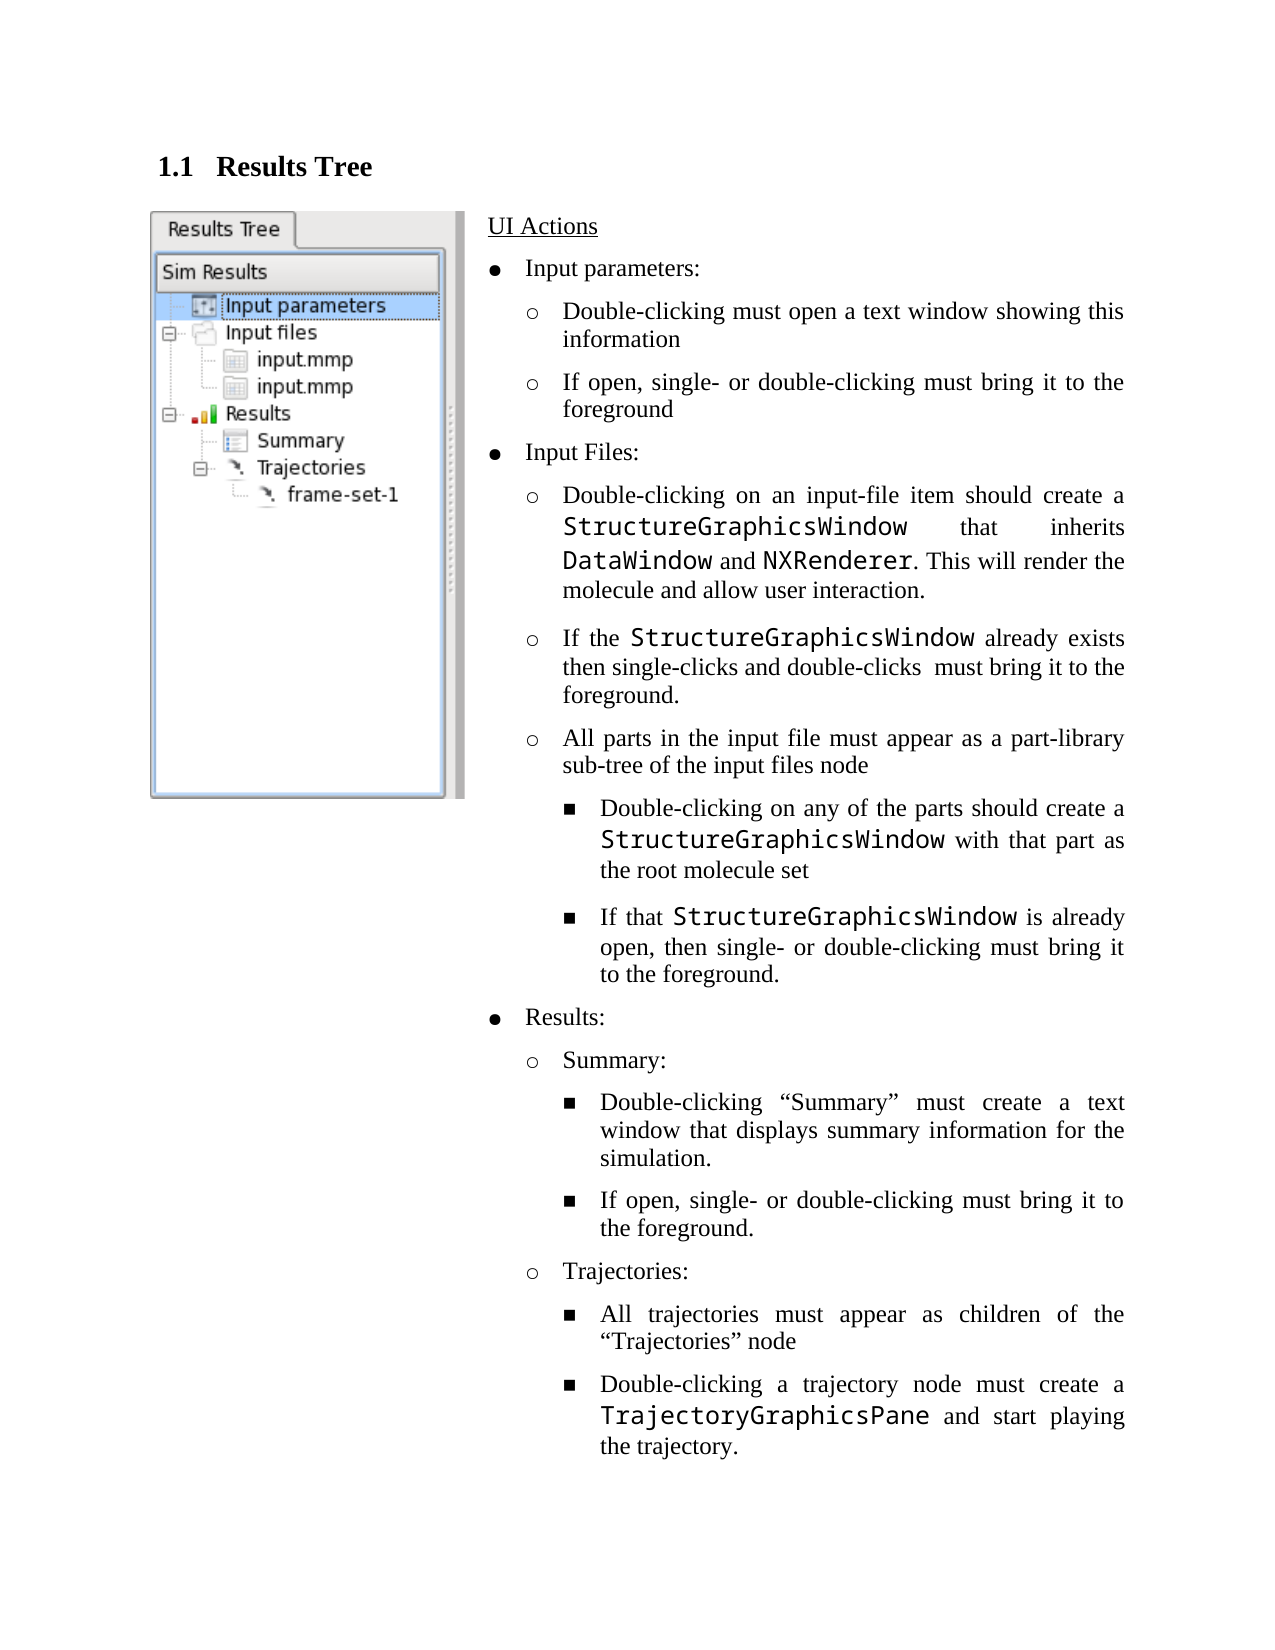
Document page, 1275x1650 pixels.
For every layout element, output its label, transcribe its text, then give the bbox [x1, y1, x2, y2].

table_header UI Actions Input parameters: Double-clicking must open a text window showing this information If open, single- or double-clicking must bring it to the foreground Input Files: Double-clicking on an input-file item should create a StructureGraphicsWindow that inherits DataWindow and NXRenderer. This will render the molecule and allow user interaction. If the StructureGraphicsWindow already exists then single-clicks and double-clicks must bring it to the foreground. All parts in the input file must appear as a part-library sub-tree of the input files node Double-clicking on any of the parts should create a StructureGraphicsWindow with that part as the root molecule set If that StructureGraphicsWindow is already open, then single- or double-clicking must bring it to the foreground. Results: Summary: Double-clicking “Summary” must create a text window that displays summary information for the simulation. If open, single- or double-clicking must bring it to the foreground. Trajectories: All trajectories must appear as children of the “Trajectories” node Double-clicking a trajectory node must create a TrajectoryGraphicsPane and start playing the trajectory. If the TrajectoryGraphicsPane already exists then that instance must be brought to the foreground. [488, 212, 1125, 1475]
table_header [465, 212, 487, 798]
table_header [150, 799, 487, 1475]
picture [150, 211, 465, 799]
subtitle Results Tree [150, 150, 1125, 182]
